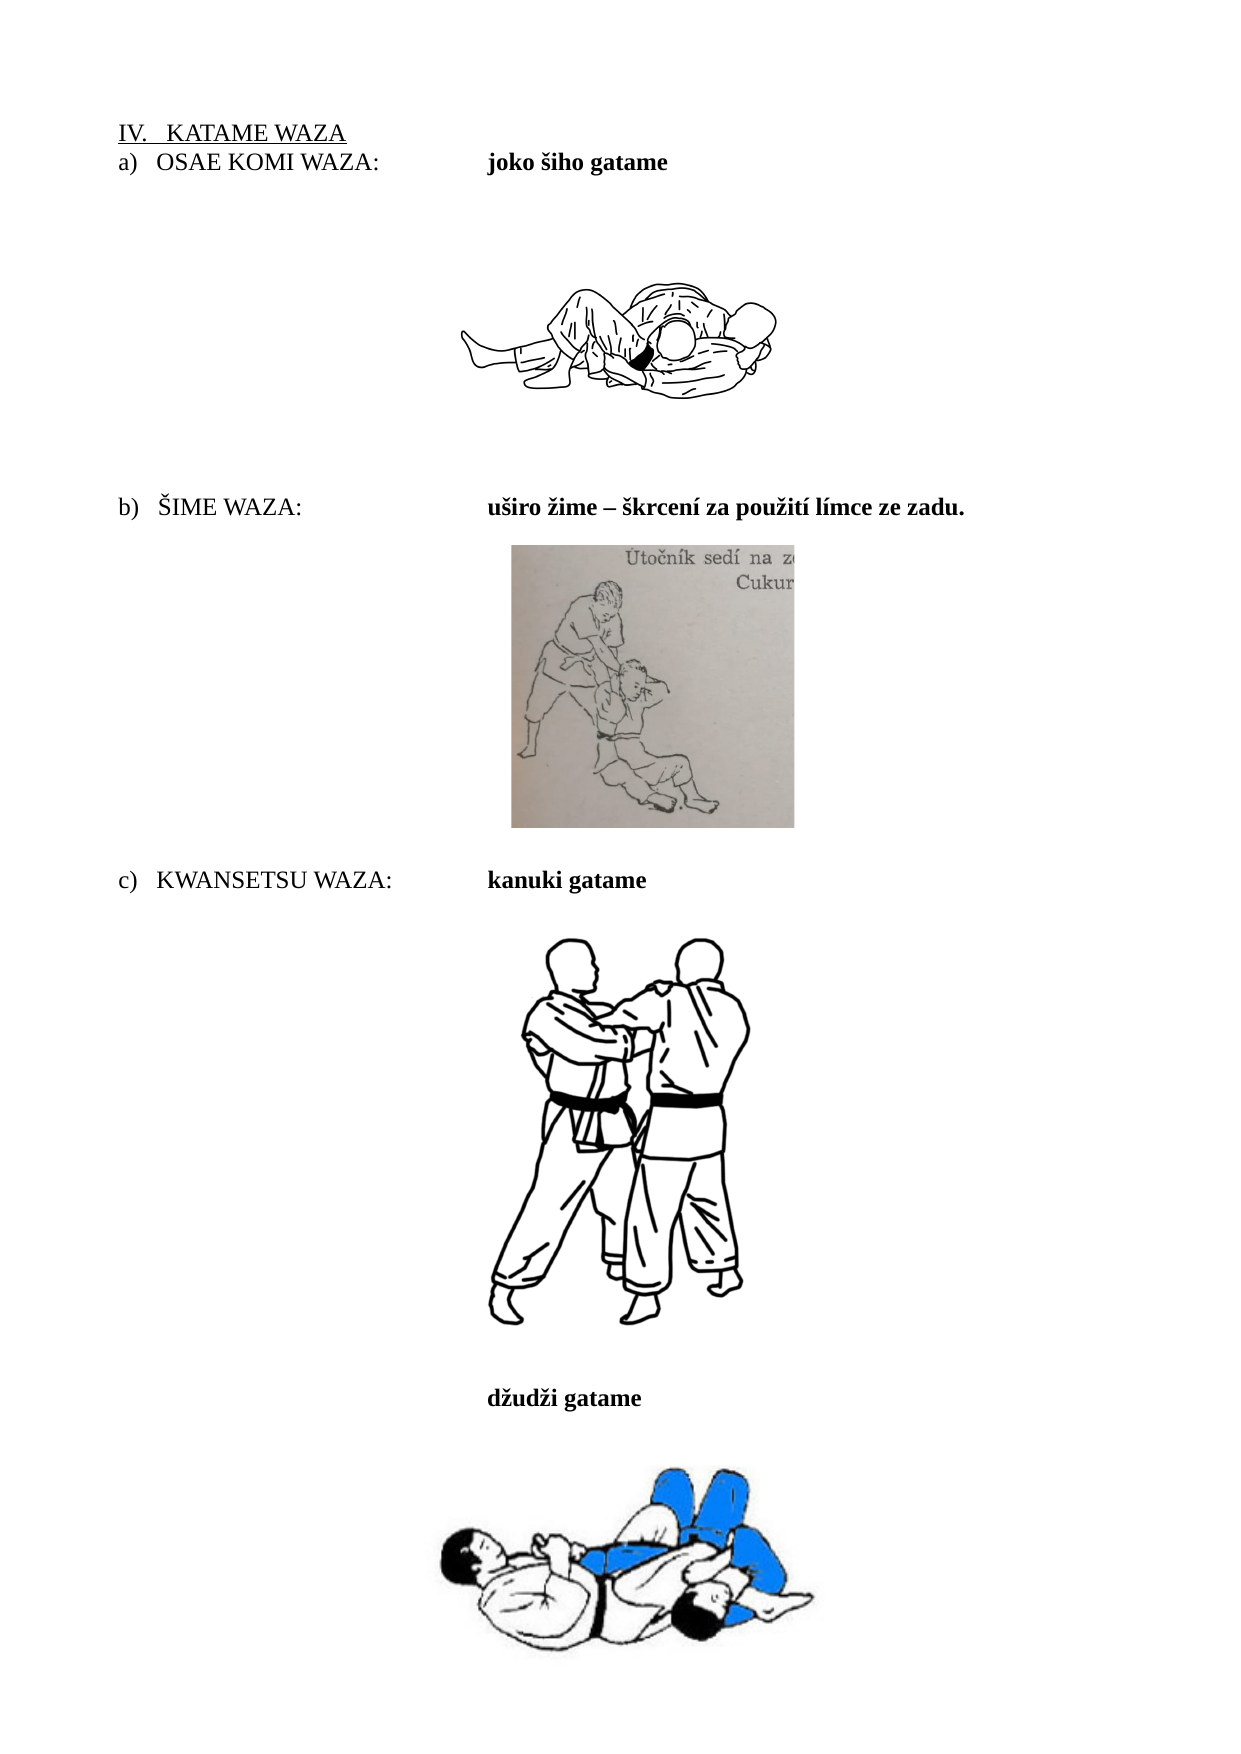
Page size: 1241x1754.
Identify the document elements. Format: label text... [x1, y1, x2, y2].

text c) KWANSETSU WAZA: kanuki gatame [118, 866, 1122, 894]
picture [387, 1440, 853, 1666]
picture [511, 545, 795, 828]
text džudži gatame [118, 1383, 1122, 1412]
picture [443, 204, 797, 467]
text a) OSAE KOMI WAZA: joko šiho gatame [118, 147, 1122, 176]
picture [434, 923, 807, 1336]
text b) ŠIME WAZA: uširo žime – škrcení za použití límce ze zadu. [118, 492, 1122, 521]
text IV. KATAME WAZA [118, 118, 1122, 147]
